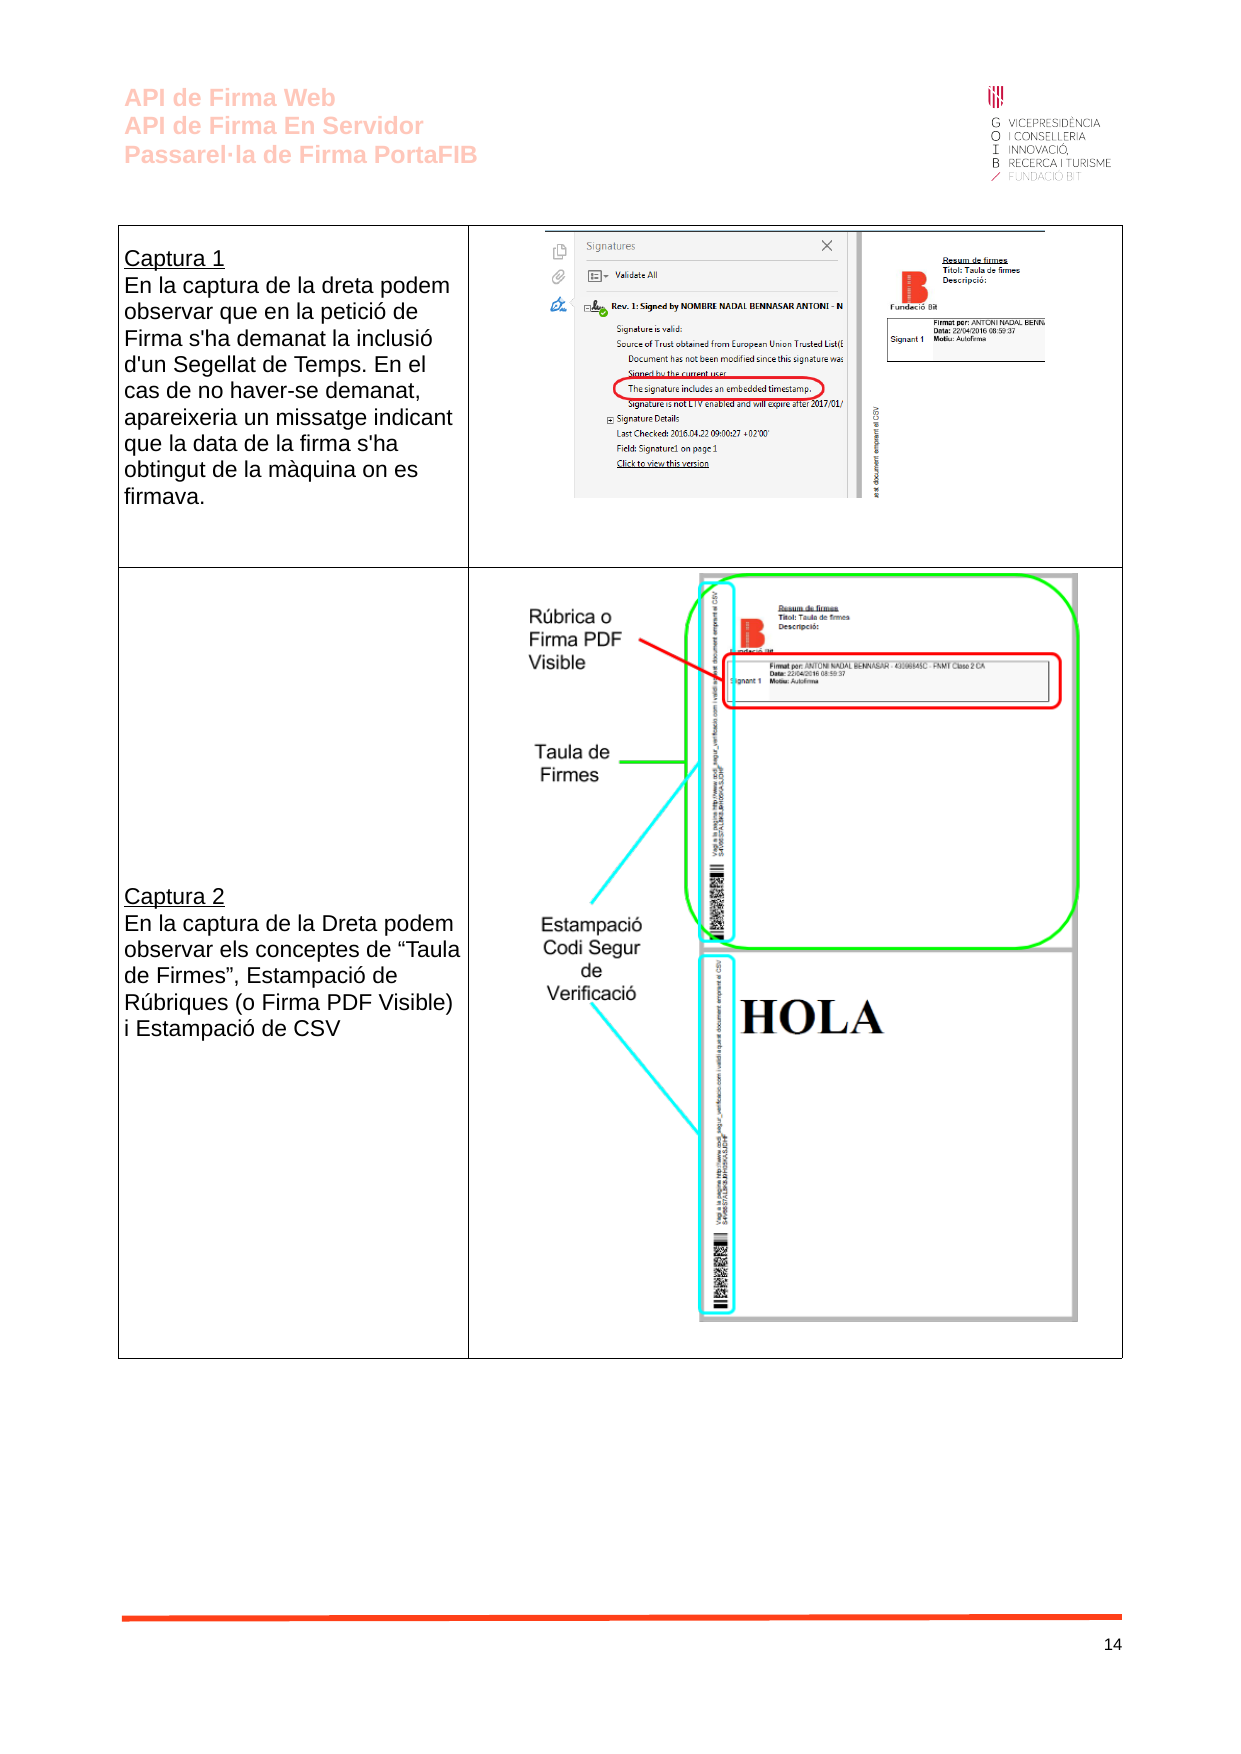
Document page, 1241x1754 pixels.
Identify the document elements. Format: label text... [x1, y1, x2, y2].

picture [501, 573, 1089, 1326]
picture [545, 230, 1045, 498]
table_header Captura 1 En la captura de la dreta podem observar que en la petició de Firma s'ha demanat la inclusió d'un Segellat de Temps. En el cas de no haver-se demanat, apareixeria un missatge indicant que la data de la firma s'ha obtingut de la màquina on es firmava. [119, 226, 468, 529]
table_cell Captura 2 En la captura de la Dreta podem observar els conceptes de “Taula de Firmes”, Estampació de Rúbriques (o Firma PDF Visible) i Estampació de CSV [119, 568, 468, 1357]
picture [983, 82, 1117, 185]
table_header [469, 498, 1122, 529]
table_cell [469, 530, 1122, 567]
table_header [469, 226, 1122, 497]
table_cell [119, 530, 468, 567]
table_cell [469, 568, 1122, 1357]
